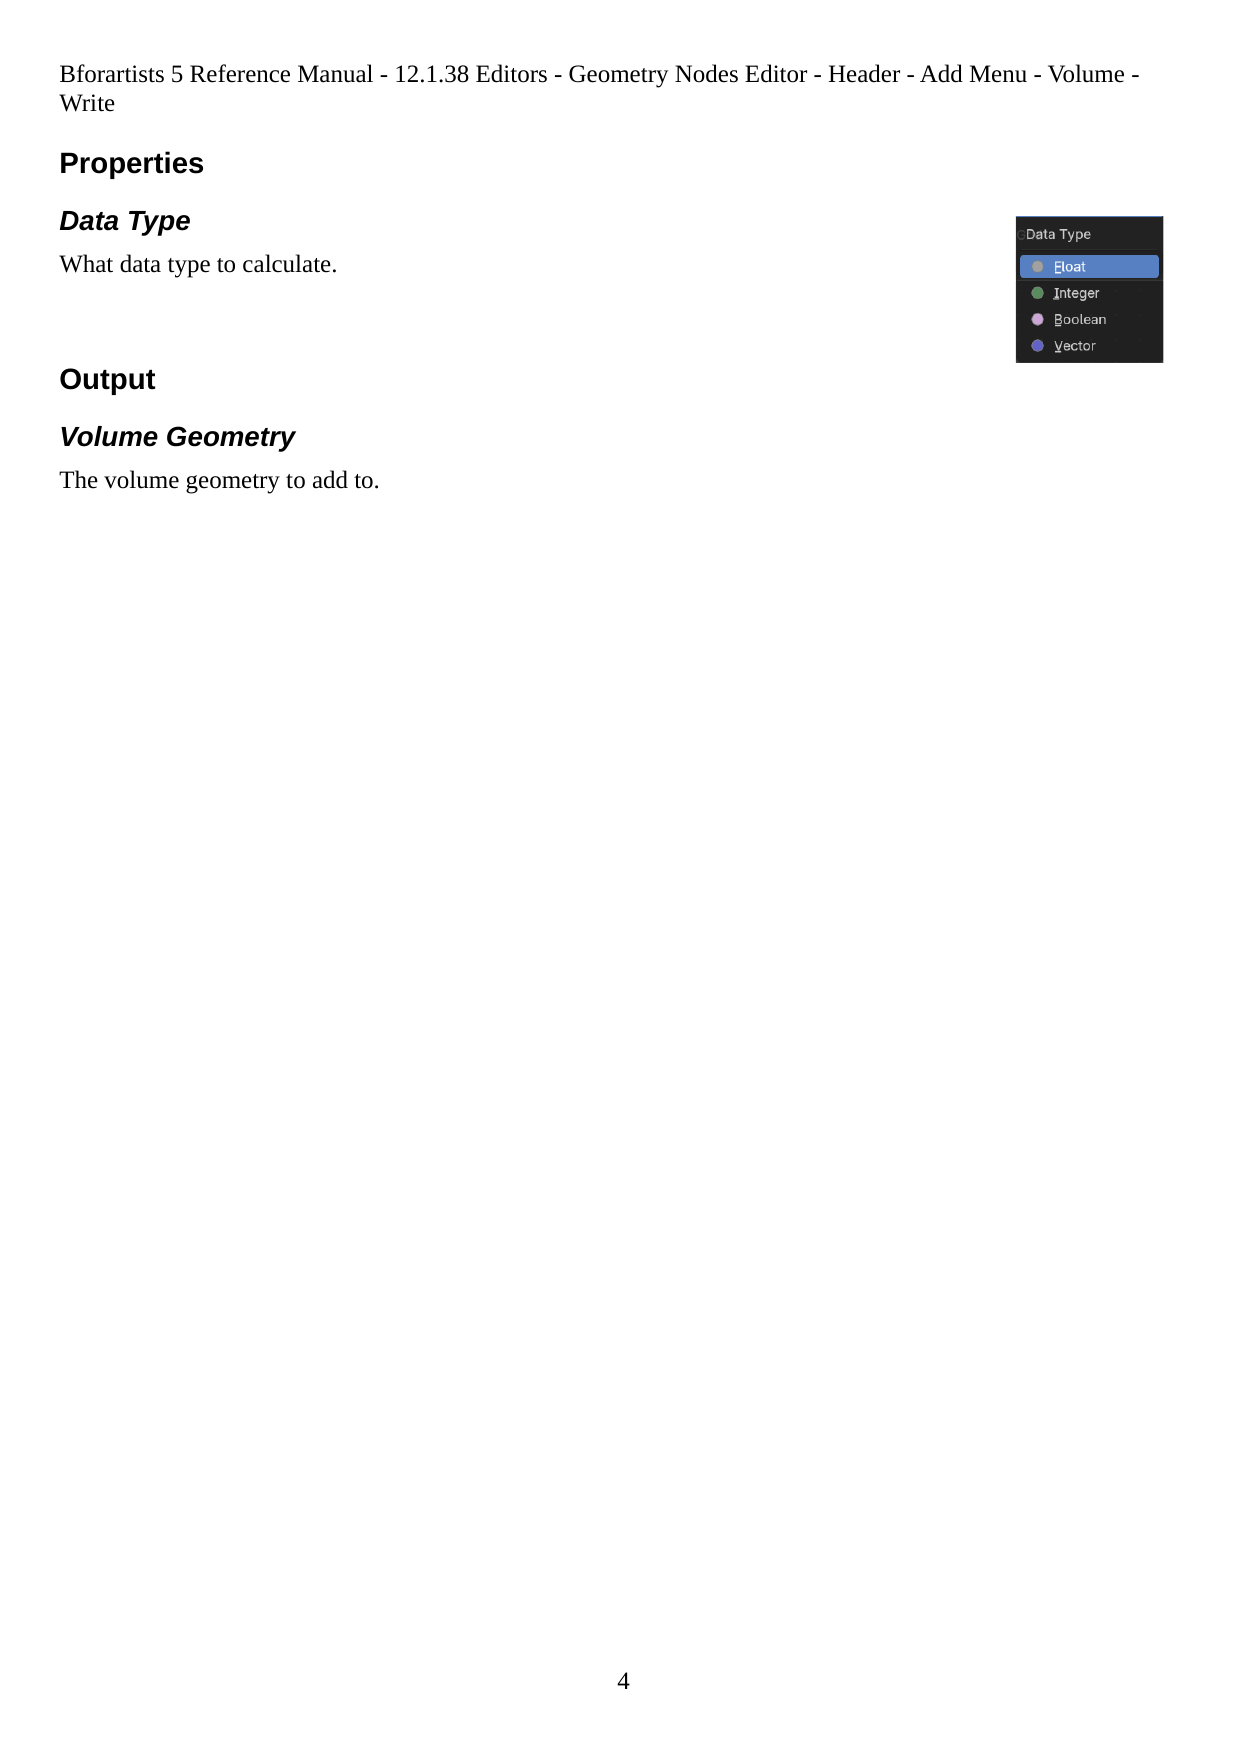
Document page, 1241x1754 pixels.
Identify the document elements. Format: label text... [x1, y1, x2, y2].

subtitle Volume Geometry [59, 421, 1181, 452]
picture [1015, 216, 1164, 363]
subtitle Properties [59, 146, 1181, 180]
subtitle Data Type [59, 205, 1181, 237]
text The volume geometry to add to. [59, 465, 1181, 494]
subtitle Output [59, 362, 1181, 396]
text What data type to calculate. [59, 249, 1015, 278]
